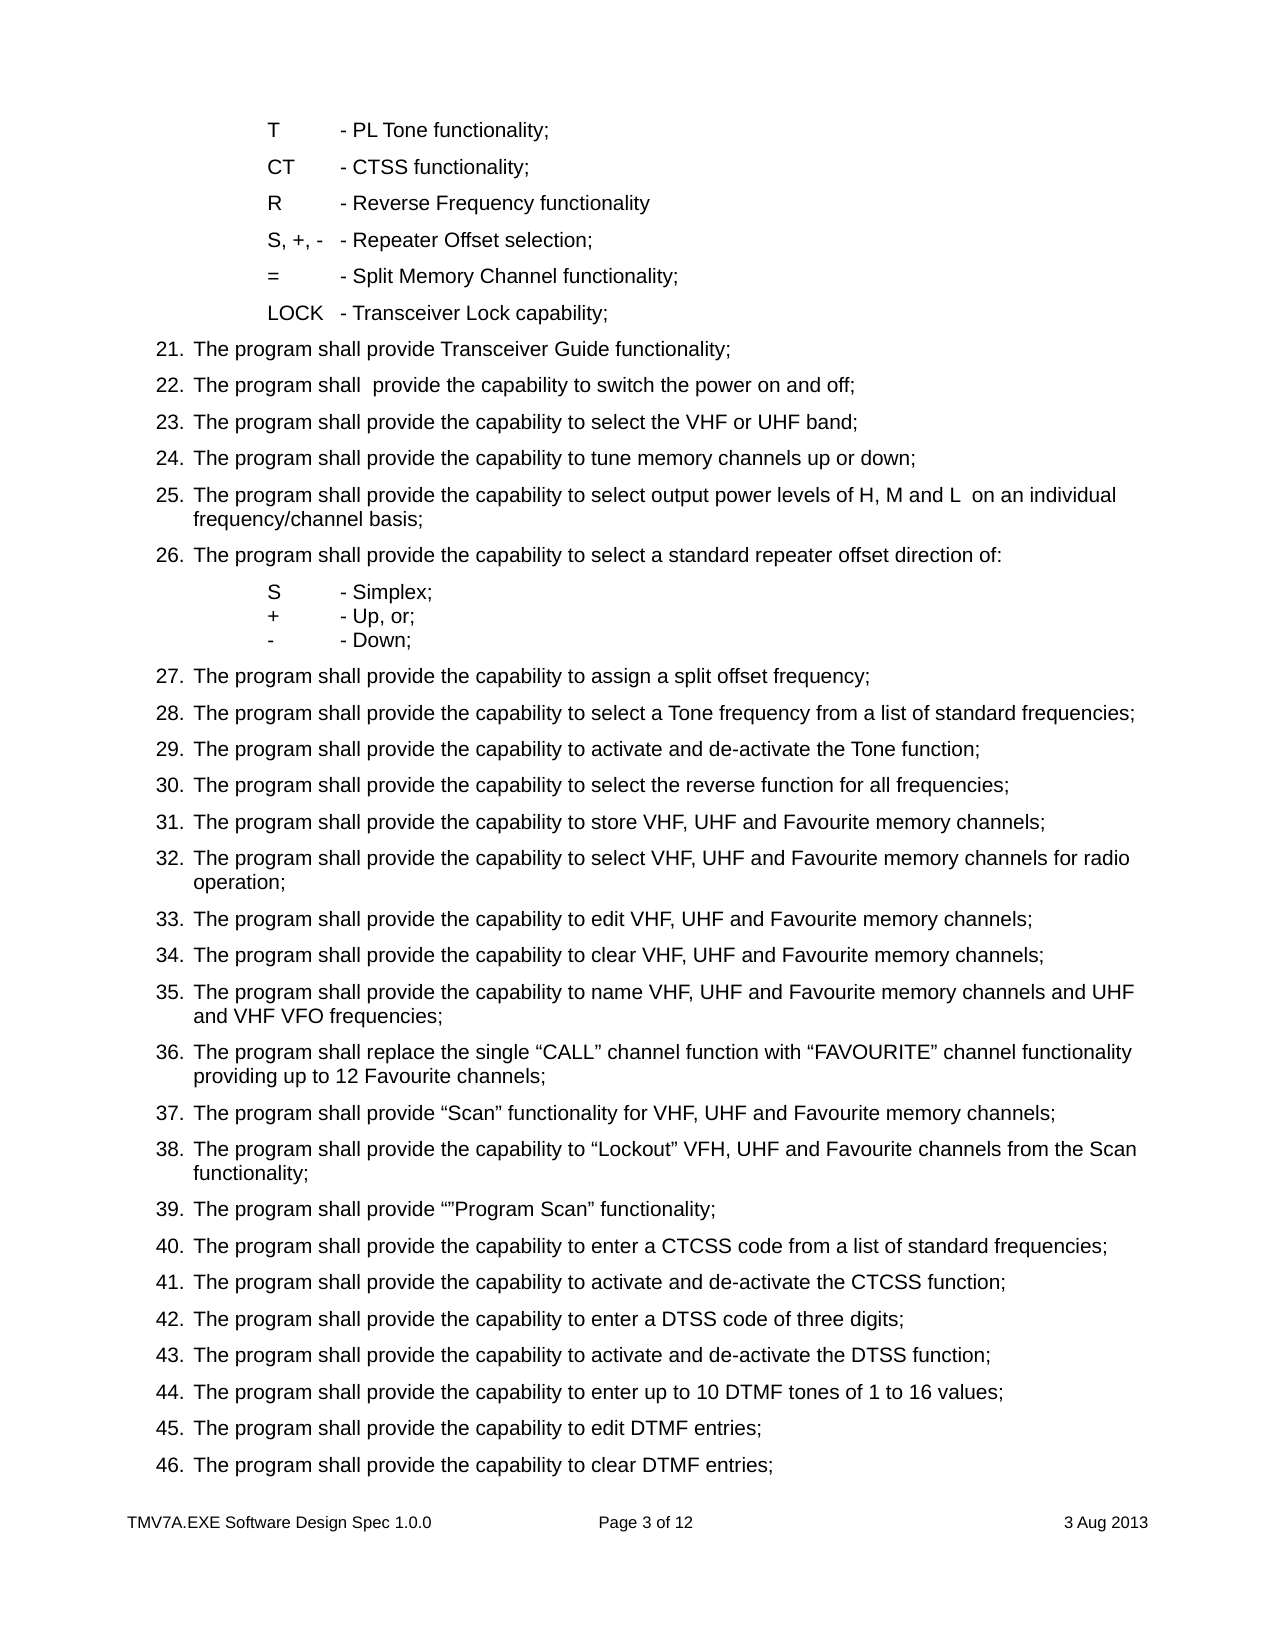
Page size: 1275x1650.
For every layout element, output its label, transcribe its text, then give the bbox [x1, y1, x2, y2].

list S, +, - - Repeater Offset selection; [229, 227, 1157, 251]
list The program shall provide Transceiver Guide functionality; [156, 337, 1157, 361]
list = - Split Memory Channel functionality; [229, 264, 1157, 288]
list S - Simplex; + - Up, or; - - Down; [229, 579, 1157, 651]
list The program shall provide “”Program Scan” functionality; [156, 1197, 1157, 1221]
list The program shall provide the capability to select the reverse function for all frequencies; [156, 773, 1157, 797]
list The program shall provide the capability to assign a split offset frequency; [156, 664, 1157, 688]
list The program shall provide the capability to edit DTMF entries; [156, 1416, 1157, 1440]
list The program shall provide the capability to select VHF, UHF and Favourite memory channels for radio operation; [156, 846, 1157, 894]
list The program shall provide the capability to activate and de-activate the Tone function; [156, 737, 1157, 761]
list The program shall provide the capability to store VHF, UHF and Favourite memory channels; [156, 810, 1157, 834]
list The program shall provide the capability to select output power levels of H, M and L on an individual frequency/channel basis; [156, 483, 1157, 531]
list The program shall provide the capability to “Lockout” VFH, UHF and Favourite channels from the Scan functionality; [156, 1137, 1157, 1185]
list T - PL Tone functionality; [229, 118, 1157, 142]
list The program shall provide the capability to name VHF, UHF and Favourite memory channels and UHF and VHF VFO frequencies; [156, 979, 1157, 1027]
list The program shall provide the capability to clear VHF, UHF and Favourite memory channels; [156, 943, 1157, 967]
list The program shall provide the capability to activate and de-activate the CTCSS function; [156, 1270, 1157, 1294]
list LOCK - Transceiver Lock capability; [229, 300, 1157, 324]
list The program shall provide the capability to select a standard repeater offset direction of: [156, 543, 1157, 567]
list The program shall provide the capability to tune memory channels up or down; [156, 446, 1157, 470]
list The program shall provide the capability to edit VHF, UHF and Favourite memory channels; [156, 907, 1157, 931]
list CT - CTSS functionality; [229, 154, 1157, 178]
list The program shall provide the capability to switch the power on and off; [156, 373, 1157, 397]
list The program shall provide the capability to clear DTMF entries; [156, 1452, 1157, 1476]
list The program shall provide the capability to activate and de-activate the DTSS function; [156, 1343, 1157, 1367]
list R - Reverse Frequency functionality [229, 191, 1157, 215]
list The program shall provide the capability to enter up to 10 DTMF tones of 1 to 16 values; [156, 1379, 1157, 1403]
list The program shall provide the capability to select a Tone frequency from a list of standard frequencies; [156, 700, 1157, 724]
list The program shall provide the capability to enter a CTCSS code from a list of standard frequencies; [156, 1234, 1157, 1258]
list The program shall provide “Scan” functionality for VHF, UHF and Favourite memory channels; [156, 1100, 1157, 1124]
list The program shall provide the capability to select the VHF or UHF band; [156, 410, 1157, 434]
list The program shall provide the capability to enter a DTSS code of three digits; [156, 1307, 1157, 1331]
list The program shall replace the single “CALL” channel function with “FAVOURITE” channel functionality providing up to 12 Favourite channels; [156, 1040, 1157, 1088]
